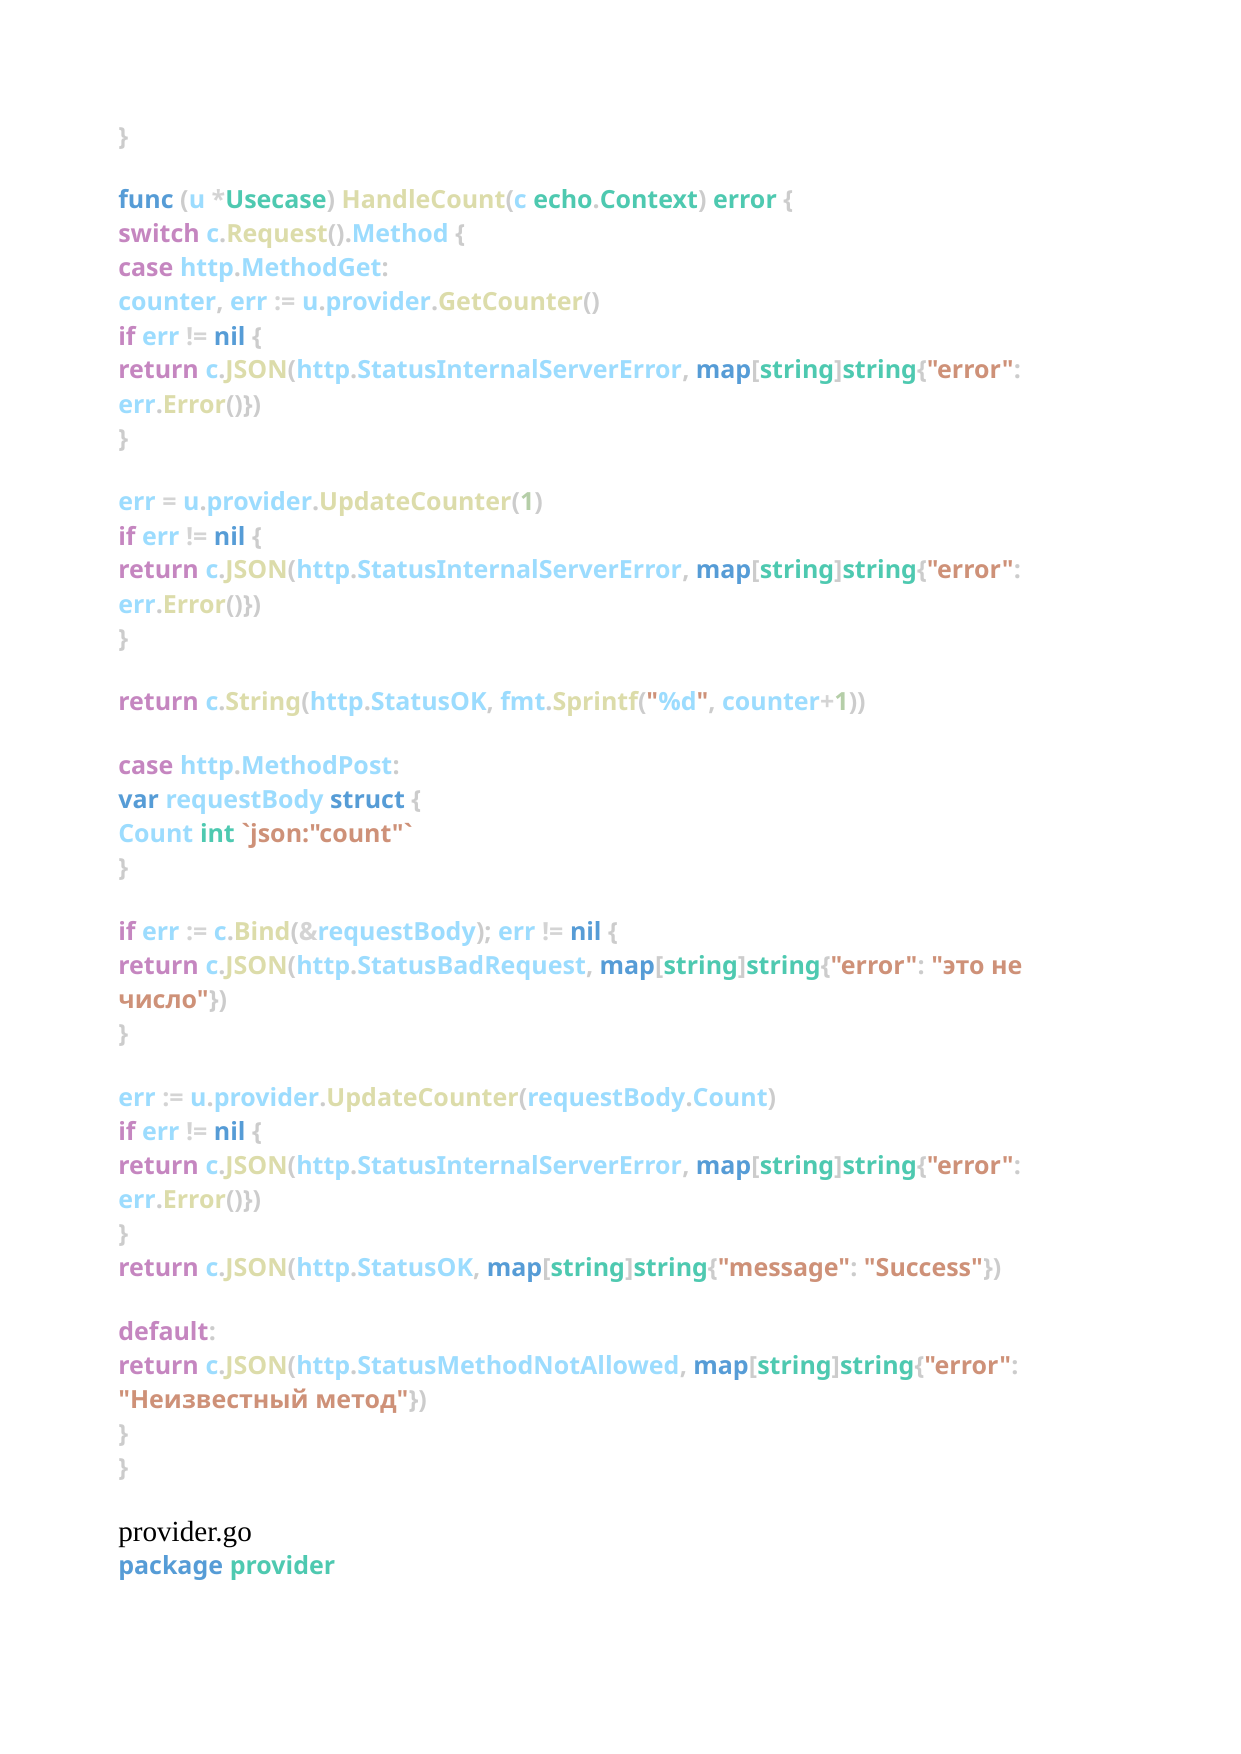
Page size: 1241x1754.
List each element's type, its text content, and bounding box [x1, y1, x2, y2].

text return c.JSON(http.StatusBadRequest, map[string]string{"error": "это не число"}) [118, 948, 1122, 1016]
text default: [118, 1314, 1122, 1348]
text err := u.provider.UpdateCounter(requestBody.Count) [118, 1080, 1122, 1114]
text counter, err := u.provider.GetCounter() [118, 284, 1122, 318]
text package provider [118, 1547, 1122, 1581]
text if err != nil { [118, 318, 1122, 352]
text } [118, 850, 1122, 884]
text } [118, 620, 1122, 654]
text } [118, 420, 1122, 454]
text return c.String(http.StatusOK, fmt.Sprintf("%d", counter+1)) [118, 684, 1122, 718]
text case http.MethodGet: [118, 250, 1122, 284]
text err = u.provider.UpdateCounter(1) [118, 484, 1122, 518]
text if err != nil { [118, 518, 1122, 552]
text func (u *Usecase) HandleCount(c echo.Context) error { [118, 182, 1122, 216]
text return c.JSON(http.StatusInternalServerError, map[string]string{"error": err.Error()}) [118, 352, 1122, 420]
text return c.JSON(http.StatusInternalServerError, map[string]string{"error": err.Error()}) [118, 552, 1122, 620]
text Count int `json:"count"` [118, 816, 1122, 850]
text } [118, 118, 1122, 152]
text } [118, 1450, 1122, 1484]
text switch c.Request().Method { [118, 216, 1122, 250]
text provider.go [118, 1514, 1122, 1547]
text return c.JSON(http.StatusMethodNotAllowed, map[string]string{"error": "Неизвестный метод"}) [118, 1348, 1122, 1416]
text } [118, 1216, 1122, 1250]
text } [118, 1016, 1122, 1050]
text if err := c.Bind(&requestBody); err != nil { [118, 914, 1122, 948]
text case http.MethodPost: [118, 748, 1122, 782]
text return c.JSON(http.StatusOK, map[string]string{"message": "Success"}) [118, 1250, 1122, 1284]
text } [118, 1416, 1122, 1450]
text if err != nil { [118, 1114, 1122, 1148]
text var requestBody struct { [118, 782, 1122, 816]
text return c.JSON(http.StatusInternalServerError, map[string]string{"error": err.Error()}) [118, 1148, 1122, 1216]
